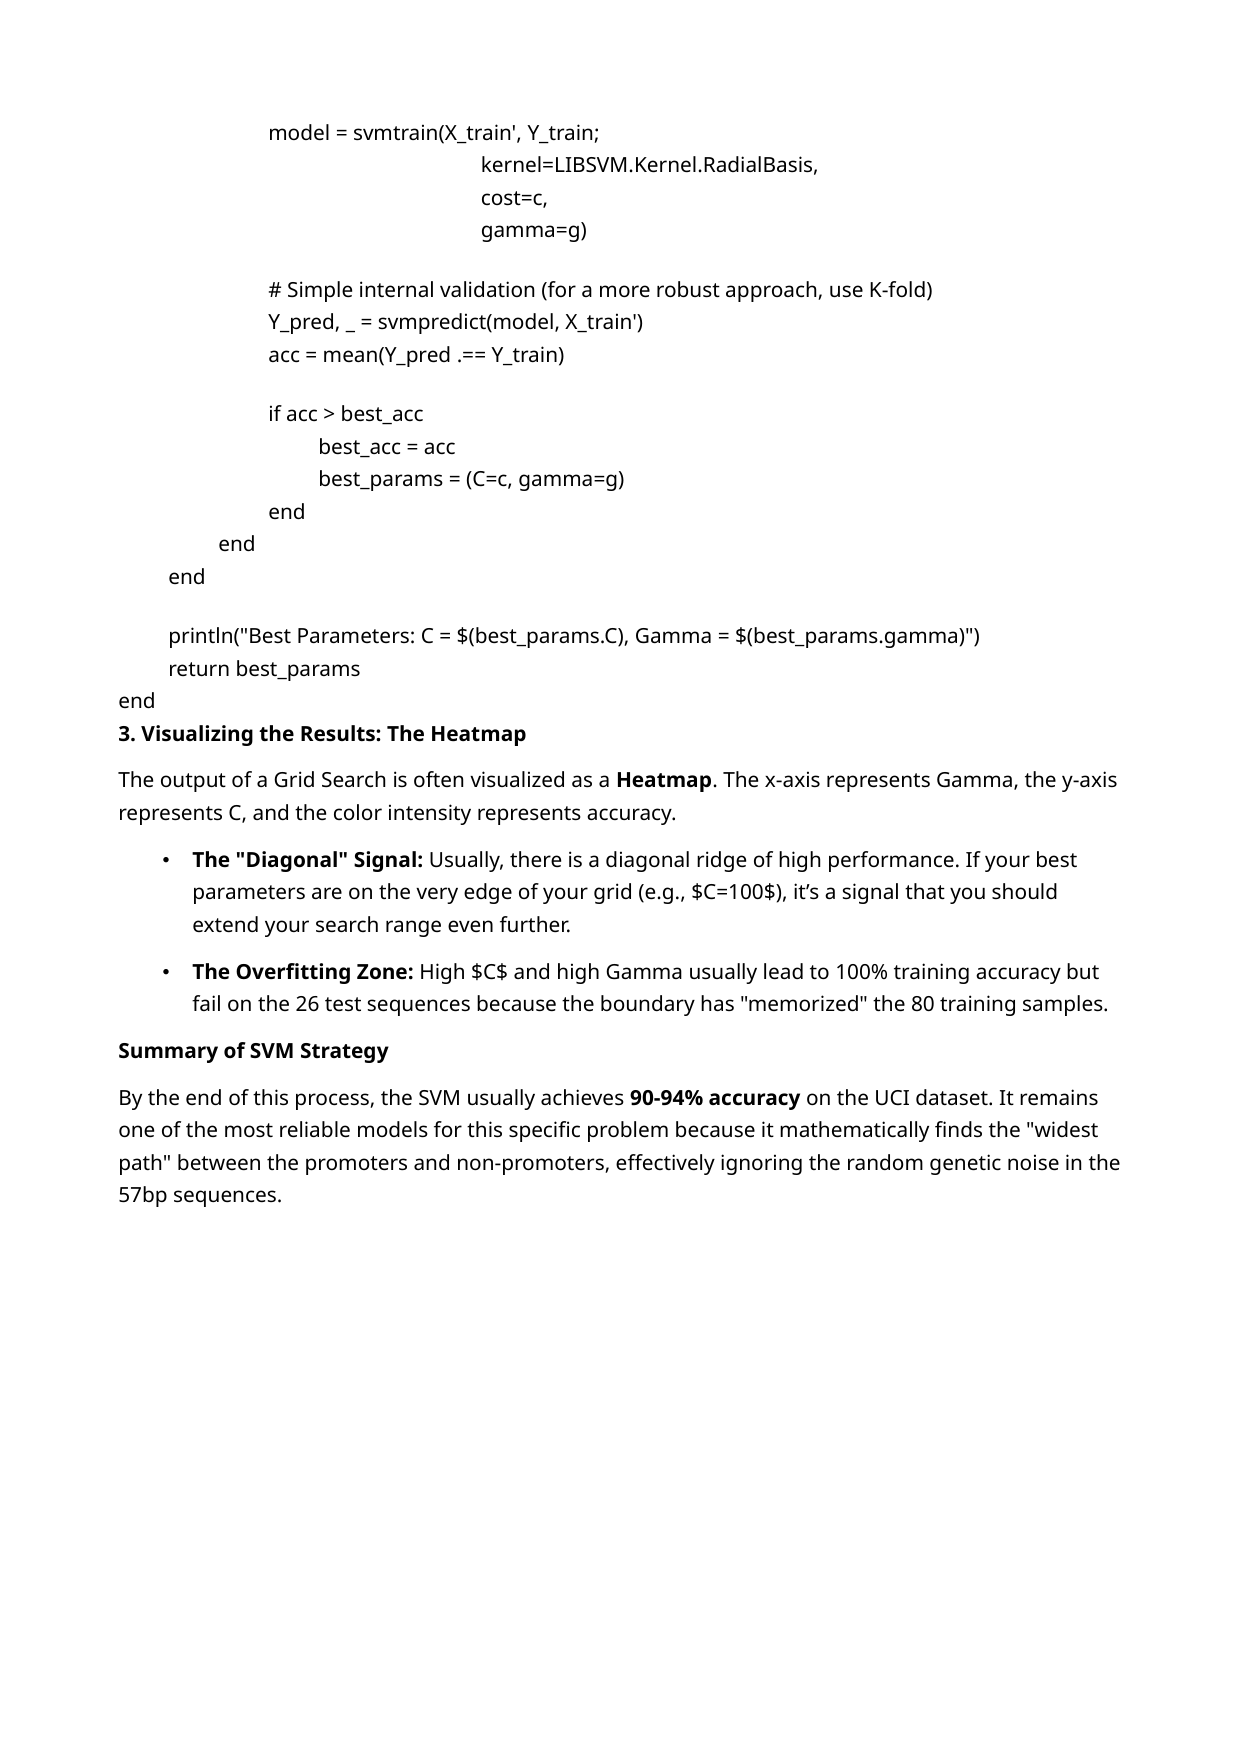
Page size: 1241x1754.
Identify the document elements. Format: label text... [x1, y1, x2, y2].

text model = svmtrain(X_train', Y_train; [118, 118, 1122, 147]
text kernel=LIBSVM.Kernel.RadialBasis, [118, 151, 1122, 179]
text The output of a Grid Search is often visualized as a Heatmap. The x-axis represents Gamma, the y-axis represents C, and the color intensity represents accuracy. [118, 766, 1122, 826]
text best_acc = acc [118, 432, 1122, 460]
text Y_pred, _ = svmpredict(model, X_train') [118, 307, 1122, 336]
list The "Diagonal" Signal: Usually, there is a diagonal ridge of high performance. If your best parameters are on the very edge of your grid (e.g., $C=100$), it’s a signal that you should extend your search range even further. [162, 845, 1122, 938]
text gamma=g) [118, 216, 1122, 244]
text cost=c, [118, 183, 1122, 212]
subtitle 3. Visualizing the Results: The Heatmap [118, 719, 1122, 747]
text end [118, 562, 1122, 590]
text best_params = (C=c, gamma=g) [118, 464, 1122, 493]
text end [118, 497, 1122, 525]
text acc = mean(Y_pred .== Y_train) [118, 340, 1122, 368]
list The Overfitting Zone: High $C$ and high Gamma usually lead to 100% training accuracy but fail on the 26 test sequences because the boundary has "memorized" the 80 training samples. [162, 957, 1122, 1018]
text println("Best Parameters: C = $(best_params.C), Gamma = $(best_params.gamma)") [118, 621, 1122, 650]
subtitle Summary of SVM Strategy [118, 1036, 1122, 1064]
text end [118, 529, 1122, 558]
text # Simple internal validation (for a more robust approach, use K-fold) [118, 275, 1122, 303]
text return best_params [118, 654, 1122, 682]
text By the end of this process, the SVM usually achieves 90-94% accuracy on the UCI dataset. It remains one of the most reliable models for this specific problem because it mathematically finds the "widest path" between the promoters and non-promoters, effectively ignoring the random genetic noise in the 57bp sequences. [118, 1083, 1122, 1209]
text end [118, 686, 1122, 715]
text if acc > best_acc [118, 399, 1122, 428]
